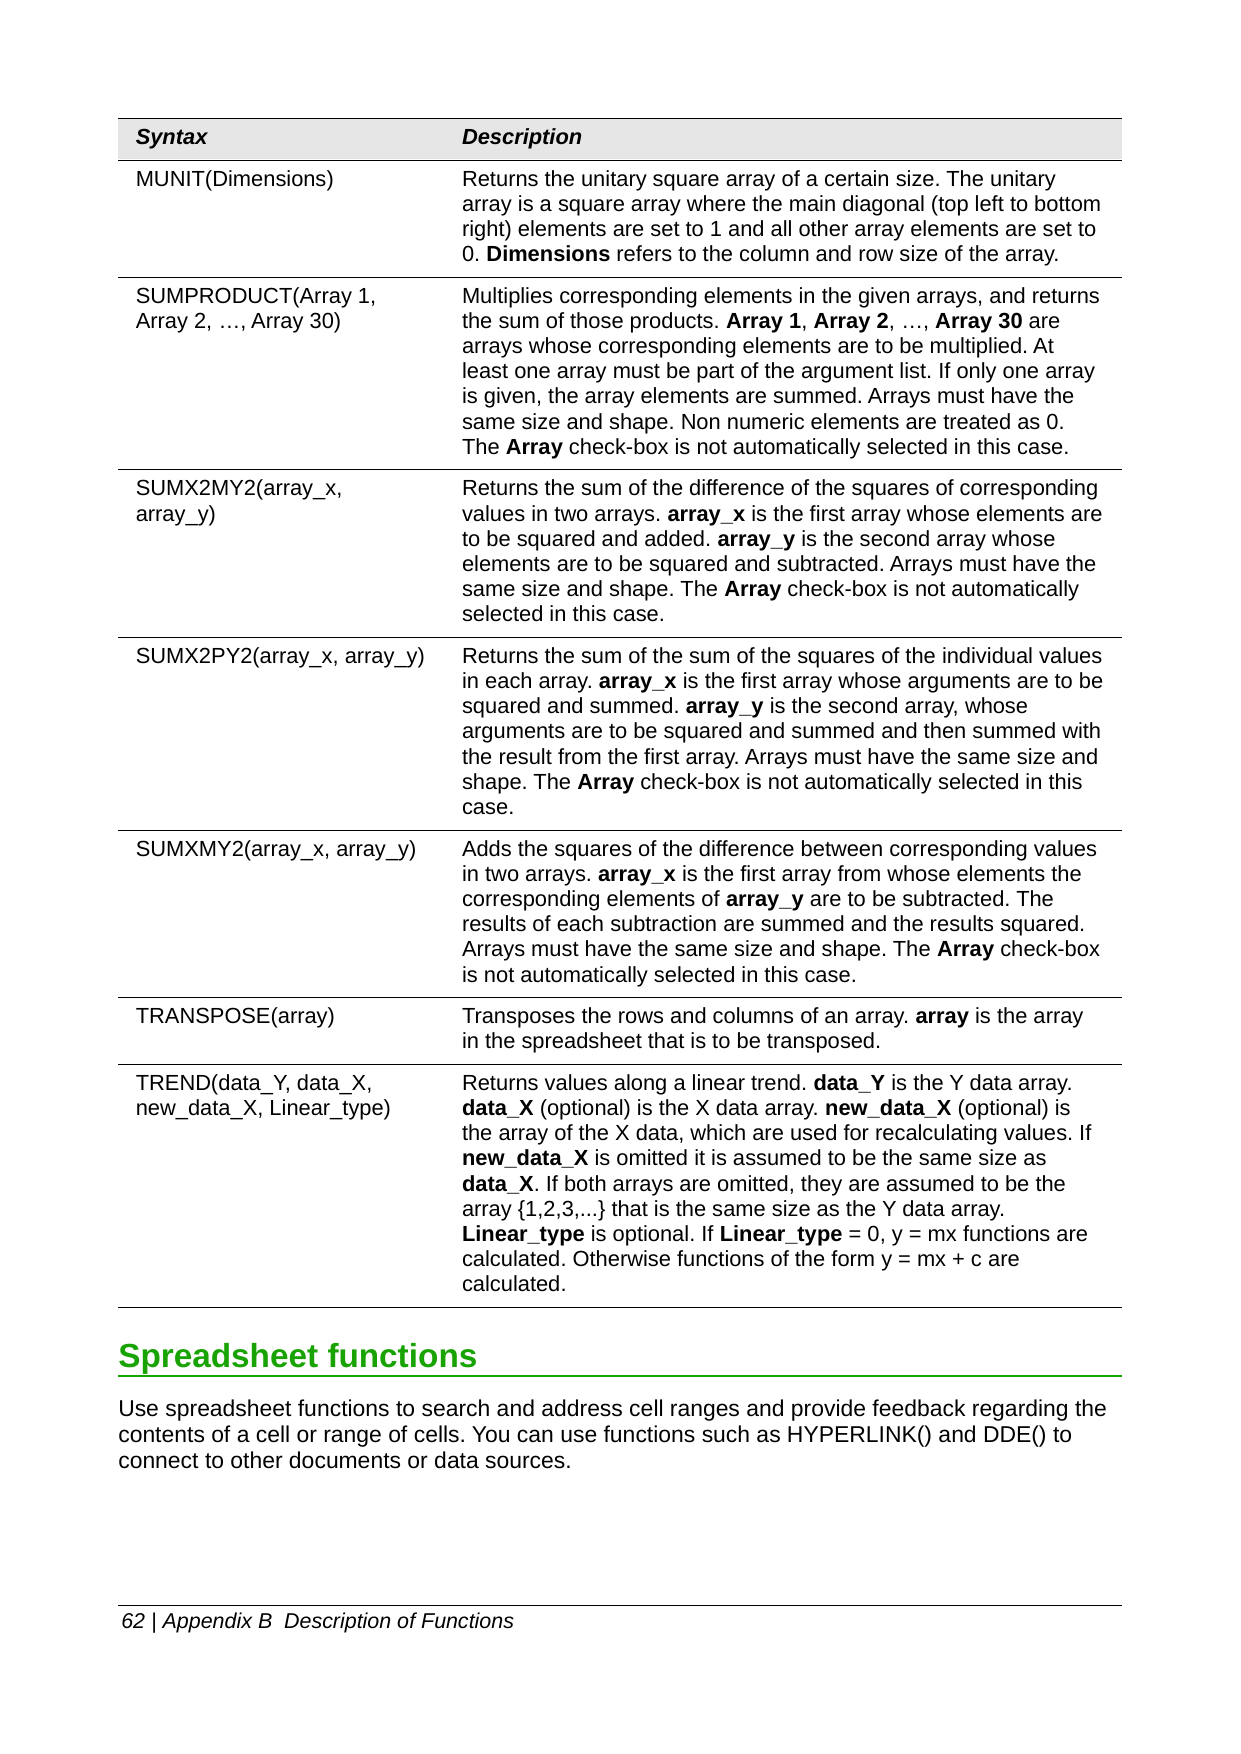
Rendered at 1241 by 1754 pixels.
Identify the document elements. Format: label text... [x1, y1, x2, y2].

table_header Syntax [118, 119, 444, 159]
table_cell SUMX2PY2(array_x, array_y) [118, 638, 444, 829]
table_cell TRANSPOSE(array) [118, 998, 444, 1064]
table_cell Returns values along a linear trend. data_Y is the Y data array. data_X (optional) is the X data array. new_data_X (optional) is the array of the X data, which are used for recalculating values. If new_data_X is omitted it is assumed to be the same size as data_X. If both arrays are omitted, they are assumed to be the array {1,2,3,...} that is the same size as the Y data array. Linear_type is optional. If Linear_type = 0, y = mx functions are calculated. Otherwise functions of the form y = mx + c are calculated. [444, 1065, 1122, 1307]
table_cell Multiplies corresponding elements in the given arrays, and returns the sum of those products. Array 1, Array 2, …, Array 30 are arrays whose corresponding elements are to be multiplied. At least one array must be part of the argument list. If only one array is given, the array elements are summed. Arrays must have the same size and shape. Non numeric elements are treated as 0. The Array check-box is not automatically selected in this case. [444, 278, 1122, 469]
table_cell Adds the squares of the difference between corresponding values in two arrays. array_x is the first array from whose elements the corresponding elements of array_y are to be subtracted. The results of each subtraction are summed and the results squared. Arrays must have the same size and shape. The Array check-box is not automatically selected in this case. [444, 831, 1122, 997]
table_cell Transposes the rows and columns of an array. array is the array in the spreadsheet that is to be transposed. [444, 998, 1122, 1064]
table_header Description [444, 119, 1122, 159]
subtitle Spreadsheet functions [118, 1336, 1122, 1375]
text Use spreadsheet functions to search and address cell ranges and provide feedback regarding the contents of a cell or range of cells. You can use functions such as HYPERLINK() and DDE() to connect to other documents or data sources. [118, 1395, 1122, 1474]
table_cell MUNIT(Dimensions) [118, 161, 444, 277]
table_cell SUMXMY2(array_x, array_y) [118, 831, 444, 997]
table_cell Returns the sum of the difference of the squares of corresponding values in two arrays. array_x is the first array whose elements are to be squared and added. array_y is the second array whose elements are to be squared and subtracted. Arrays must have the same size and shape. The Array check-box is not automatically selected in this case. [444, 470, 1122, 637]
table_cell SUMPRODUCT(Array 1, Array 2, …, Array 30) [118, 278, 444, 469]
table_cell Returns the unitary square array of a certain size. The unitary array is a square array where the main diagonal (top left to bottom right) elements are set to 1 and all other array elements are set to 0. Dimensions refers to the column and row size of the array. [444, 161, 1122, 277]
table_cell TREND(data_Y, data_X, new_data_X, Linear_type) [118, 1065, 444, 1307]
table_cell SUMX2MY2(array_x, array_y) [118, 470, 444, 637]
table_cell Returns the sum of the sum of the squares of the individual values in each array. array_x is the first array whose arguments are to be squared and summed. array_y is the second array, whose arguments are to be squared and summed and then summed with the result from the first array. Arrays must have the same size and shape. The Array check-box is not automatically selected in this case. [444, 638, 1122, 829]
